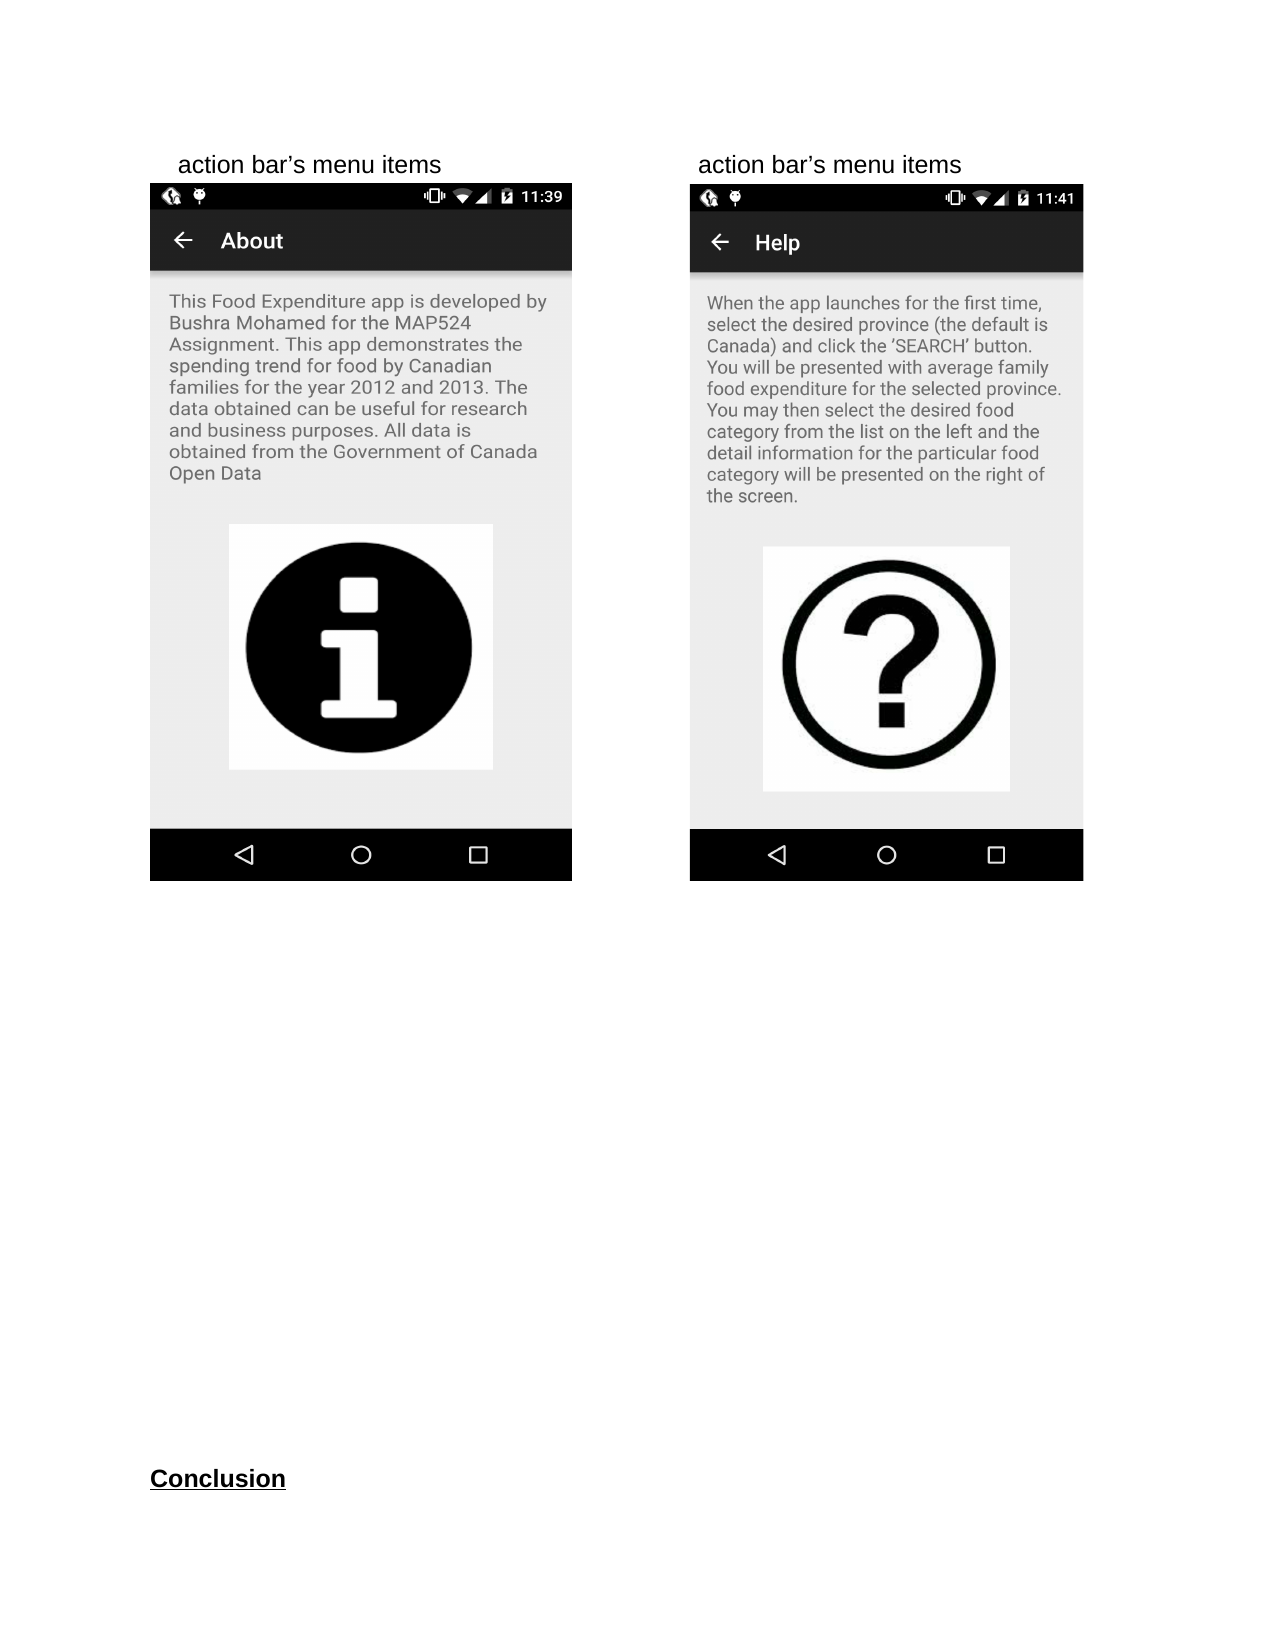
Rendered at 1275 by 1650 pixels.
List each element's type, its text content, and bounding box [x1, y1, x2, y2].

picture [689, 184, 1084, 881]
picture [150, 183, 572, 881]
text action bar’s menu items action bar’s menu items [150, 150, 1125, 179]
text Conclusion [150, 1464, 1125, 1493]
